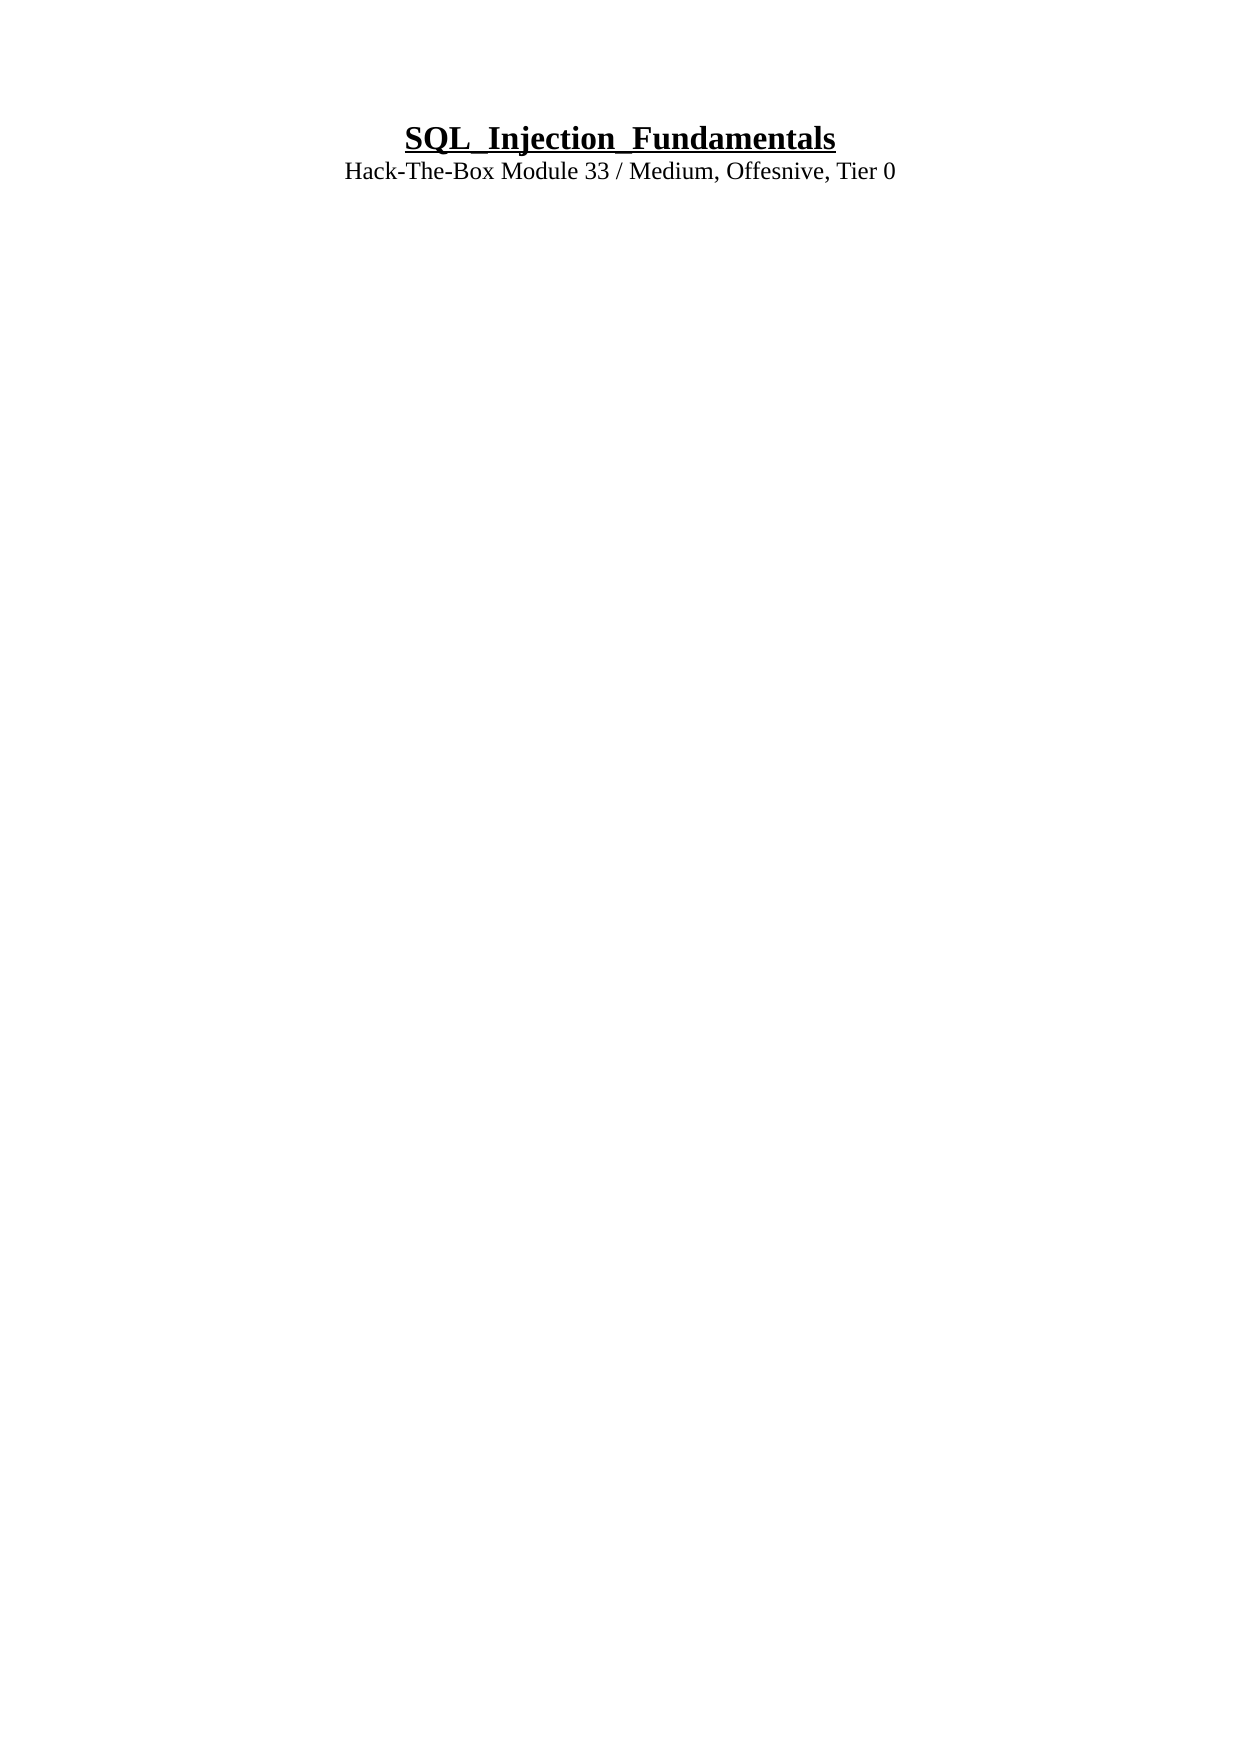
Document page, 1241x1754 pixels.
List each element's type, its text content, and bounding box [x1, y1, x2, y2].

text Hack-The-Box Module 33 / Medium, Offesnive, Tier 0 [118, 156, 1122, 185]
text SQL_Injection_Fundamentals [118, 118, 1122, 156]
